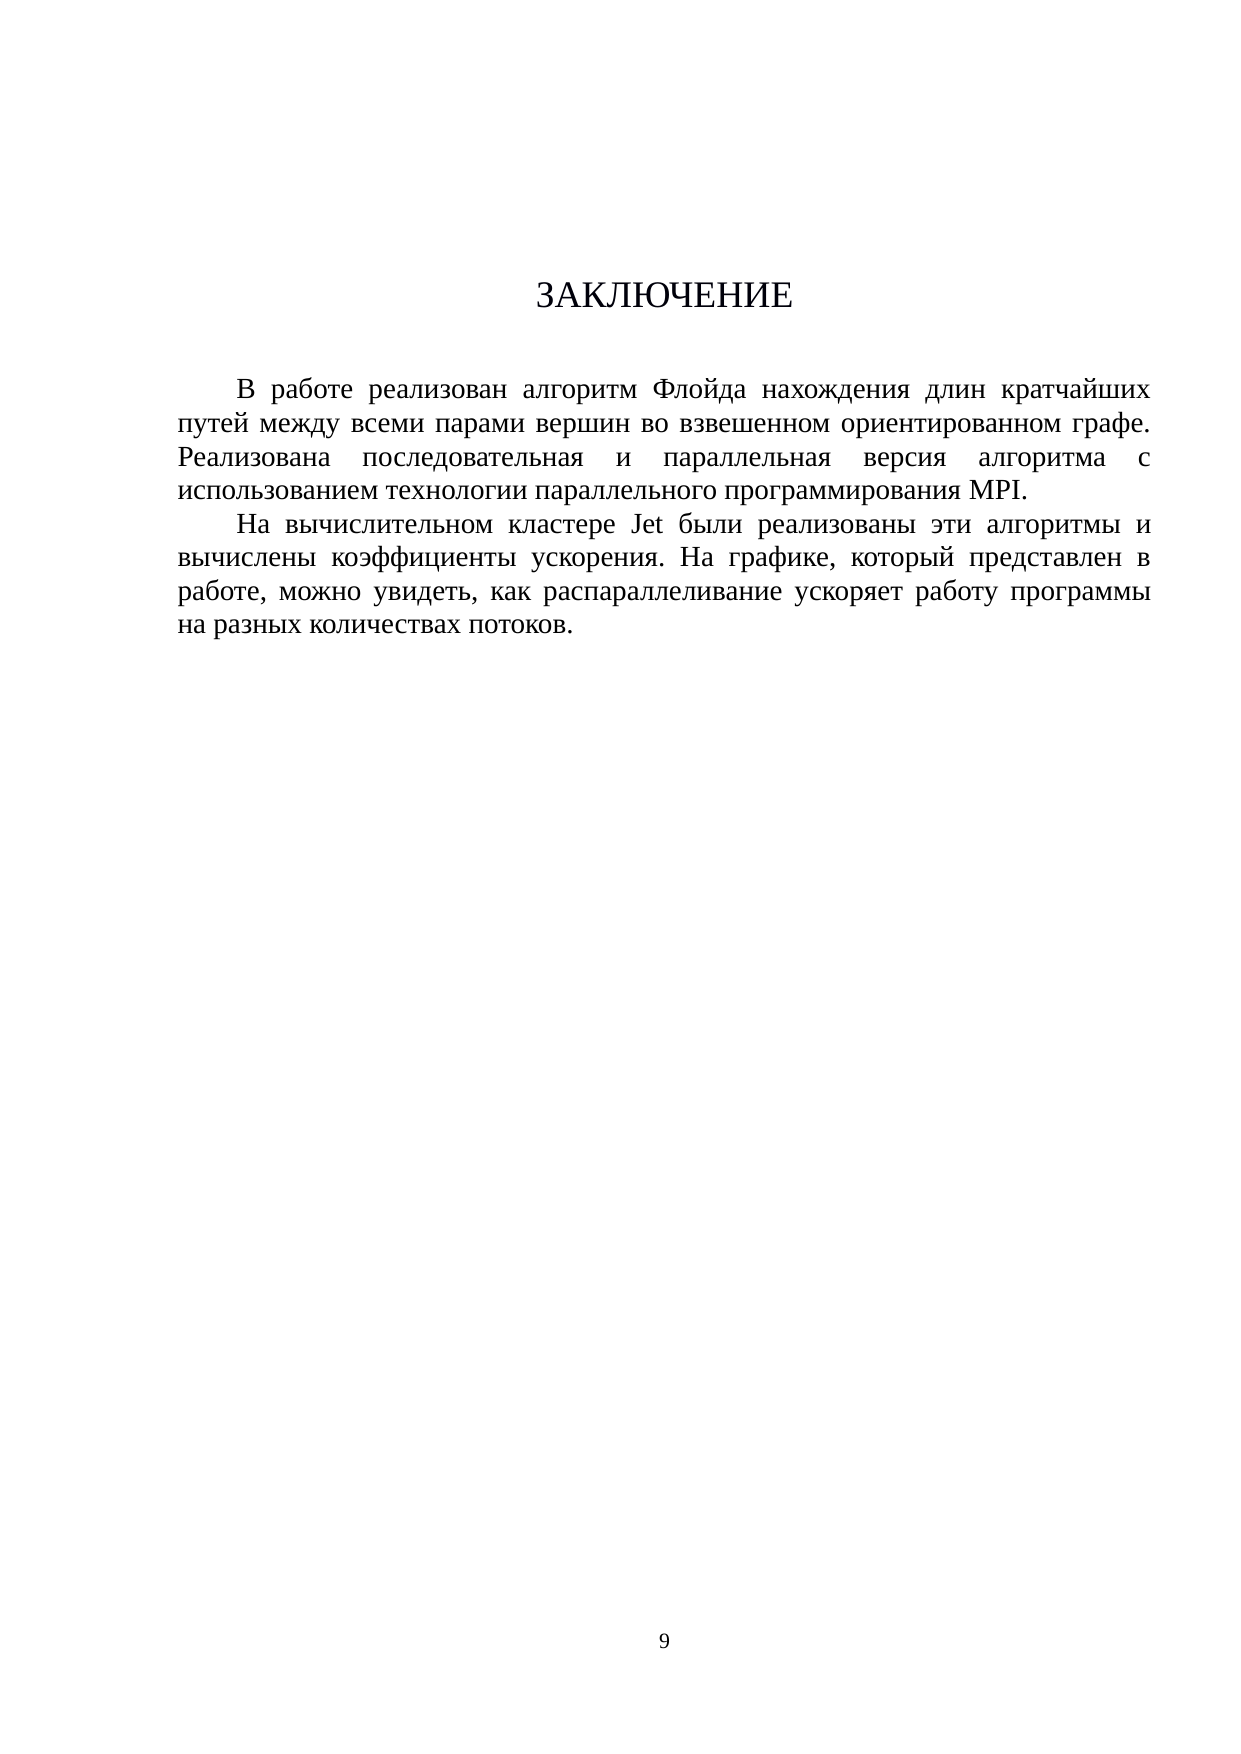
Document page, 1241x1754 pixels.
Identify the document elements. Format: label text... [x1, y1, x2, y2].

text В работе реализован алгоритм Флойда нахождения длин кратчайших путей между всеми парами вершин во взвешенном ориентированном графе. Реализована последовательная и параллельная версия алгоритма с использованием технологии параллельного программирования MPI. [177, 372, 1152, 506]
text На вычислительном кластере Jet были реализованы эти алгоритмы и вычислены коэффициенты ускорения. На графике, который представлен в работе, можно увидеть, как распараллеливание ускоряет работу программы на разных количествах потоков. [177, 506, 1152, 640]
subtitle ЗАКЛЮЧЕНИЕ [177, 272, 1152, 316]
